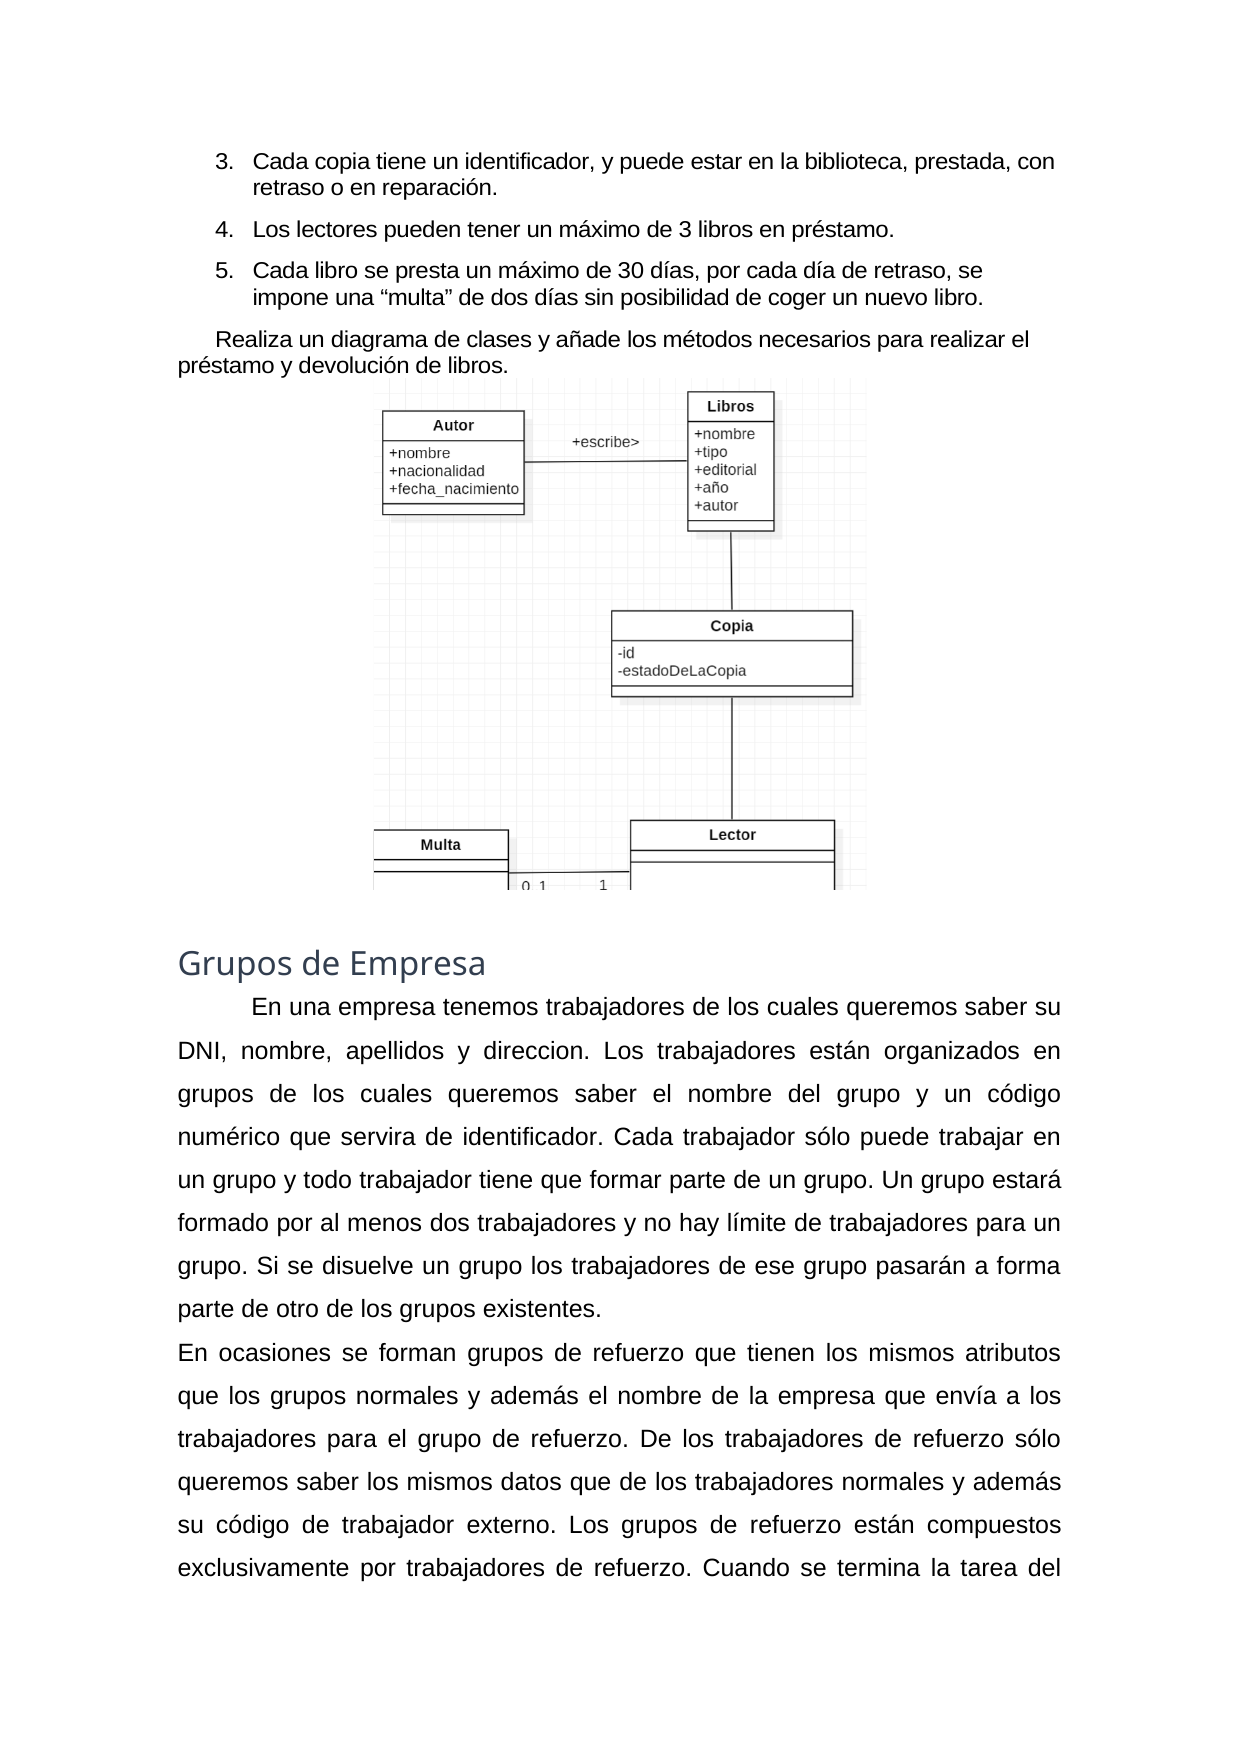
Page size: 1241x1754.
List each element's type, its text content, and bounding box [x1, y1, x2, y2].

list Cada copia tiene un identificador, y puede estar en la biblioteca, prestada, con retraso o en reparación. [215, 148, 1063, 200]
text En ocasiones se forman grupos de refuerzo que tienen los mismos atributos que los grupos normales y además el nombre de la empresa que envía a los trabajadores para el grupo de refuerzo. De los trabajadores de refuerzo sólo queremos saber los mismos datos que de los trabajadores normales y además su código de trabajador externo. Los grupos de refuerzo están compuestos exclusivamente por trabajadores de refuerzo. Cuando se termina la tarea del [177, 1337, 1063, 1582]
text Realiza un diagrama de clases y añade los métodos necesarios para realizar el préstamo y devolución de libros. [177, 326, 1063, 378]
list Cada libro se presta un máximo de 30 días, por cada día de retraso, se impone una “multa” de dos días sin posibilidad de coger un nuevo libro. [215, 257, 1063, 310]
subtitle Grupos de Empresa [177, 940, 1063, 985]
list Los lectores pueden tener un máximo de 3 libros en préstamo. [215, 216, 1063, 242]
text En una empresa tenemos trabajadores de los cuales queremos saber su DNI, nombre, apellidos y direccion. Los trabajadores están organizados en grupos de los cuales queremos saber el nombre del grupo y un código numérico que servira de identificador. Cada trabajador sólo puede trabajar en un grupo y todo trabajador tiene que formar parte de un grupo. Un grupo estará formado por al menos dos trabajadores y no hay límite de trabajadores para un grupo. Si se disuelve un grupo los trabajadores de ese grupo pasarán a forma parte de otro de los grupos existentes. [177, 992, 1063, 1323]
